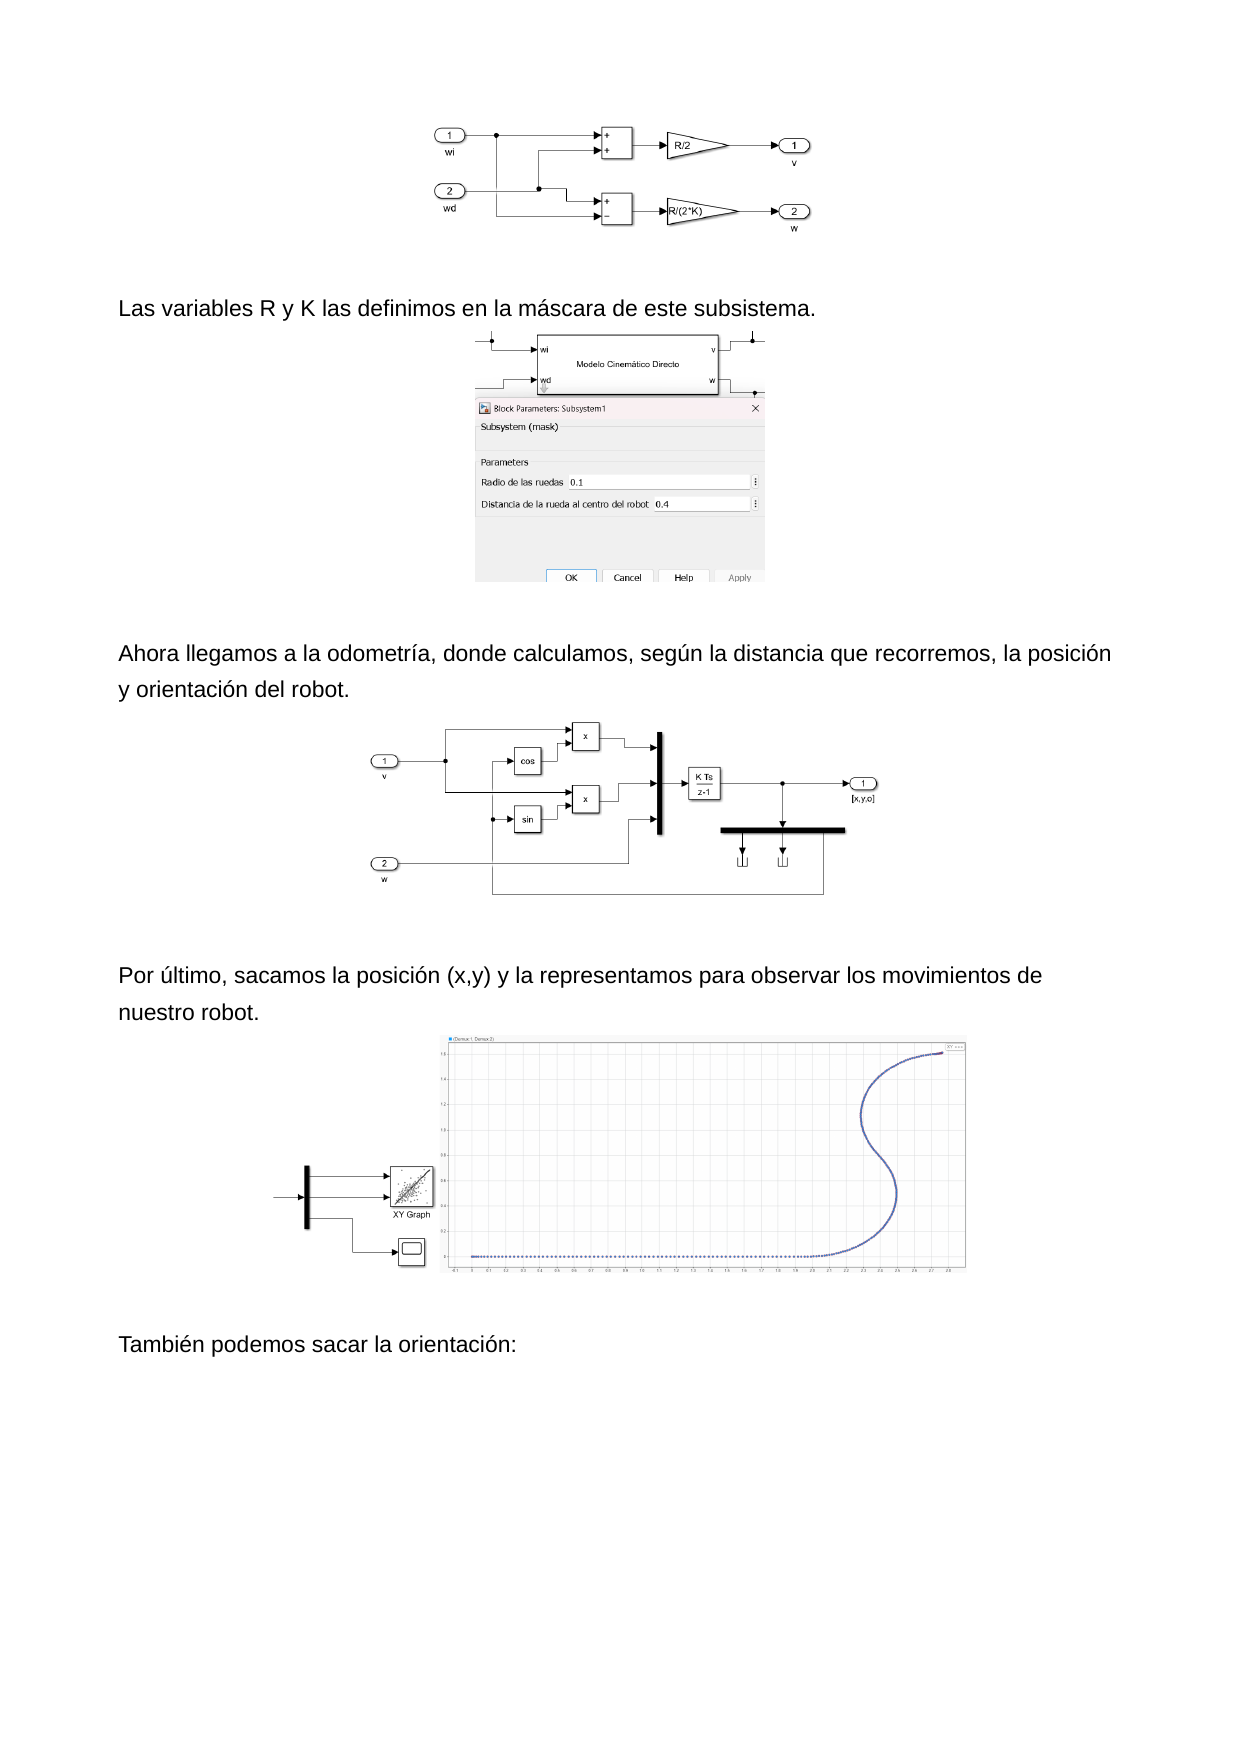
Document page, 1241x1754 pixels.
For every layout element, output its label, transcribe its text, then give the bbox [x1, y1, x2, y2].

picture [425, 118, 815, 237]
picture [356, 712, 884, 904]
picture [273, 1035, 967, 1273]
text Por último, sacamos la posición (x,y) y la representamos para observar los movimientos de nuestro robot. [118, 962, 1122, 1025]
text Las variables R y K las definimos en la máscara de este subsistema. [118, 295, 1122, 322]
picture [475, 331, 765, 582]
text Ahora llegamos a la odometría, donde calculamos, según la distancia que recorremos, la posición y orientación del robot. [118, 640, 1122, 703]
text También podemos sacar la orientación: [118, 1331, 1122, 1357]
